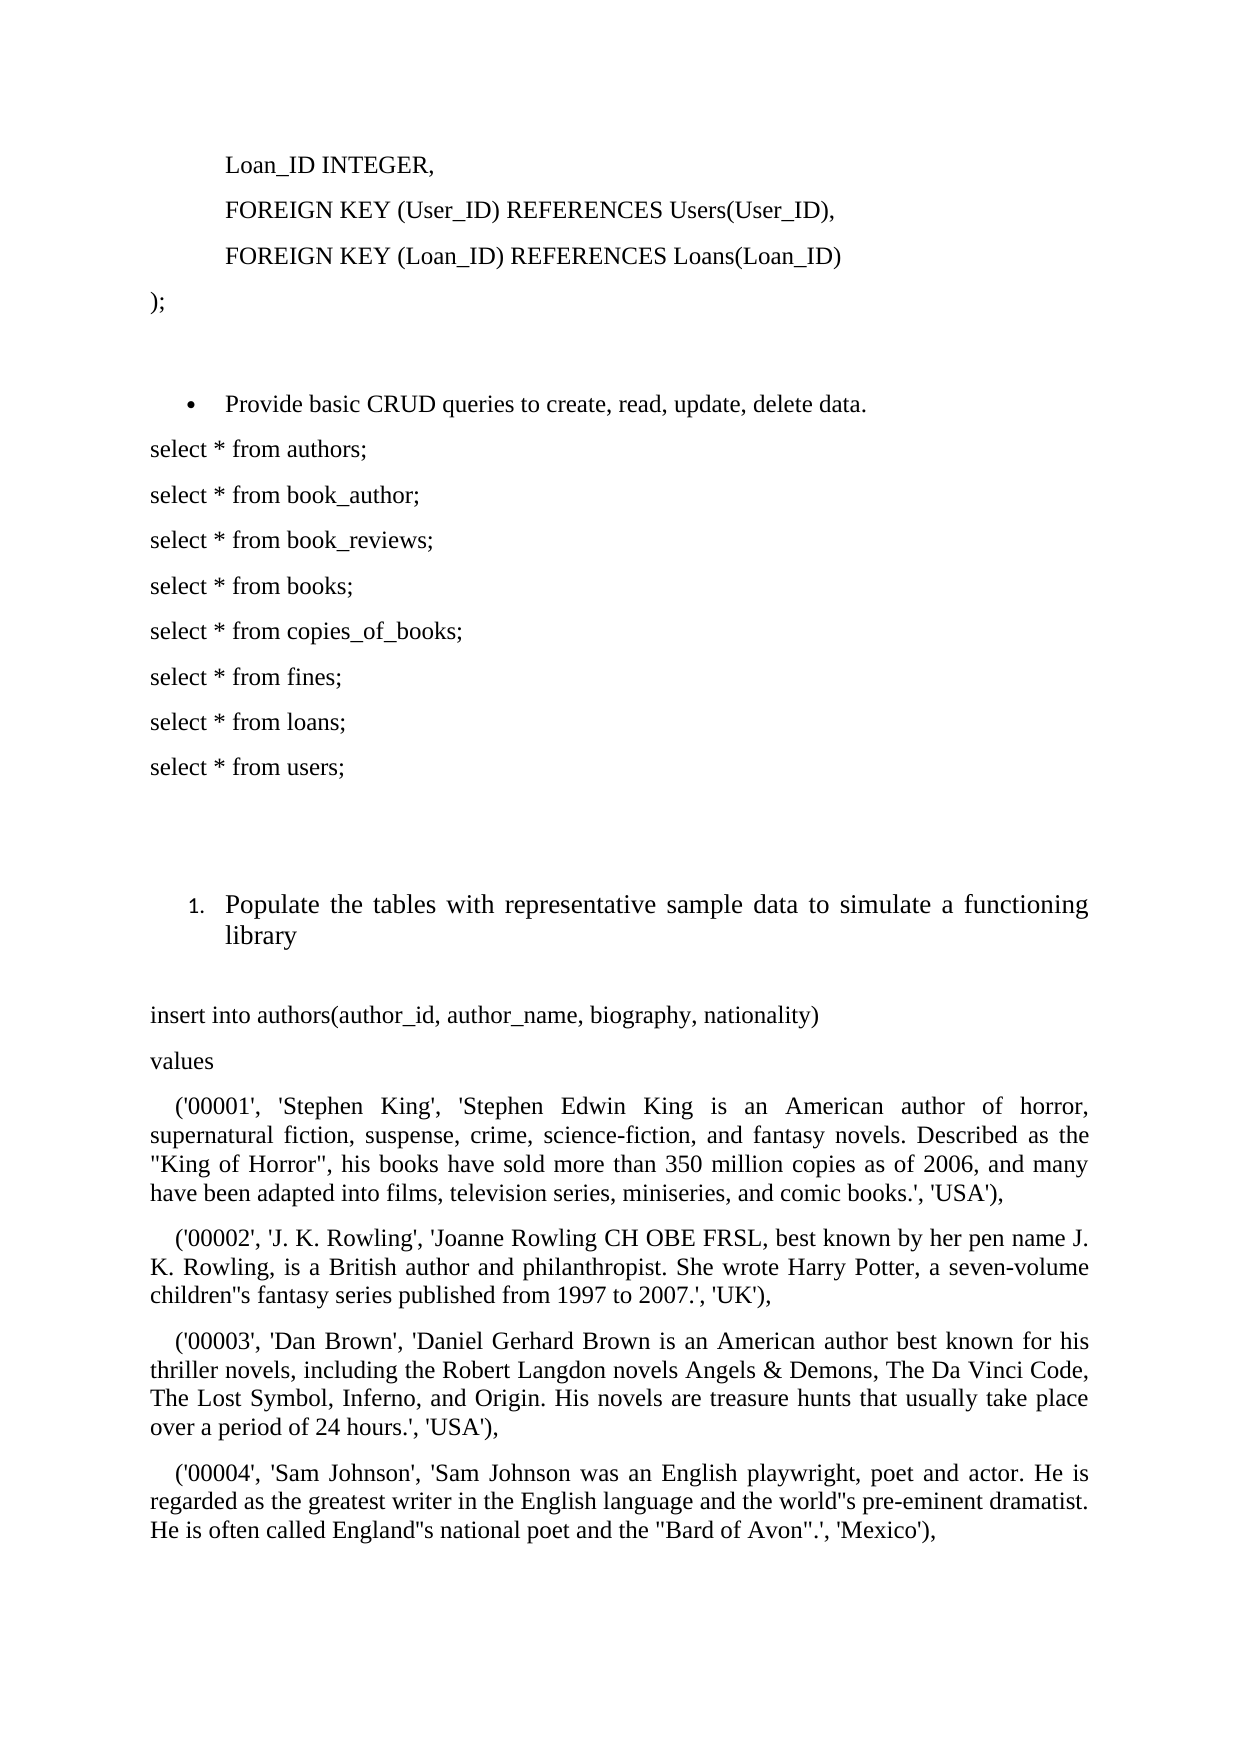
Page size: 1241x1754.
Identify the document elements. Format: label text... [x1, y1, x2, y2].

text ('00004', 'Sam Johnson', 'Sam Johnson was an English playwright, poet and actor. He is regarded as the greatest writer in the English language and the world''s pre-eminent dramatist. He is often called England''s national poet and the "Bard of Avon".', 'Mexico'), [150, 1458, 1090, 1544]
text select * from fines; [150, 662, 1090, 690]
text select * from loans; [150, 707, 1090, 736]
text select * from book_reviews; [150, 525, 1090, 554]
text ('00001', 'Stephen King', 'Stephen Edwin King is an American author of horror, supernatural fiction, suspense, crime, science-fiction, and fantasy novels. Described as the "King of Horror", his books have sold more than 350 million copies as of 2006, and many have been adapted into films, television series, miniseries, and comic books.', 'USA'), [150, 1091, 1090, 1206]
text ('00002', 'J. K. Rowling', 'Joanne Rowling CH OBE FRSL, best known by her pen name J. K. Rowling, is a British author and philanthropist. She wrote Harry Potter, a seven-volume children''s fantasy series published from 1997 to 2007.', 'UK'), [150, 1223, 1090, 1309]
text ); [150, 286, 1090, 315]
list Populate the tables with representative sample data to simulate a functioning library [187, 888, 1090, 951]
list Provide basic CRUD queries to create, read, update, delete data. [187, 389, 1090, 418]
text select * from copies_of_books; [150, 616, 1090, 645]
text FOREIGN KEY (Loan_ID) REFERENCES Loans(Loan_ID) [150, 241, 1090, 269]
text insert into authors(author_id, author_name, biography, nationality) [150, 1001, 1090, 1029]
text values [150, 1046, 1090, 1075]
text select * from books; [150, 571, 1090, 599]
text select * from users; [150, 752, 1090, 781]
text ('00003', 'Dan Brown', 'Daniel Gerhard Brown is an American author best known for his thriller novels, including the Robert Langdon novels Angels & Demons, The Da Vinci Code, The Lost Symbol, Inferno, and Origin. His novels are treasure hunts that usually take place over a period of 24 hours.', 'USA'), [150, 1326, 1090, 1441]
text select * from book_author; [150, 480, 1090, 509]
text select * from authors; [150, 434, 1090, 463]
text Loan_ID INTEGER, [150, 150, 1090, 179]
text FOREIGN KEY (User_ID) REFERENCES Users(User_ID), [150, 195, 1090, 224]
